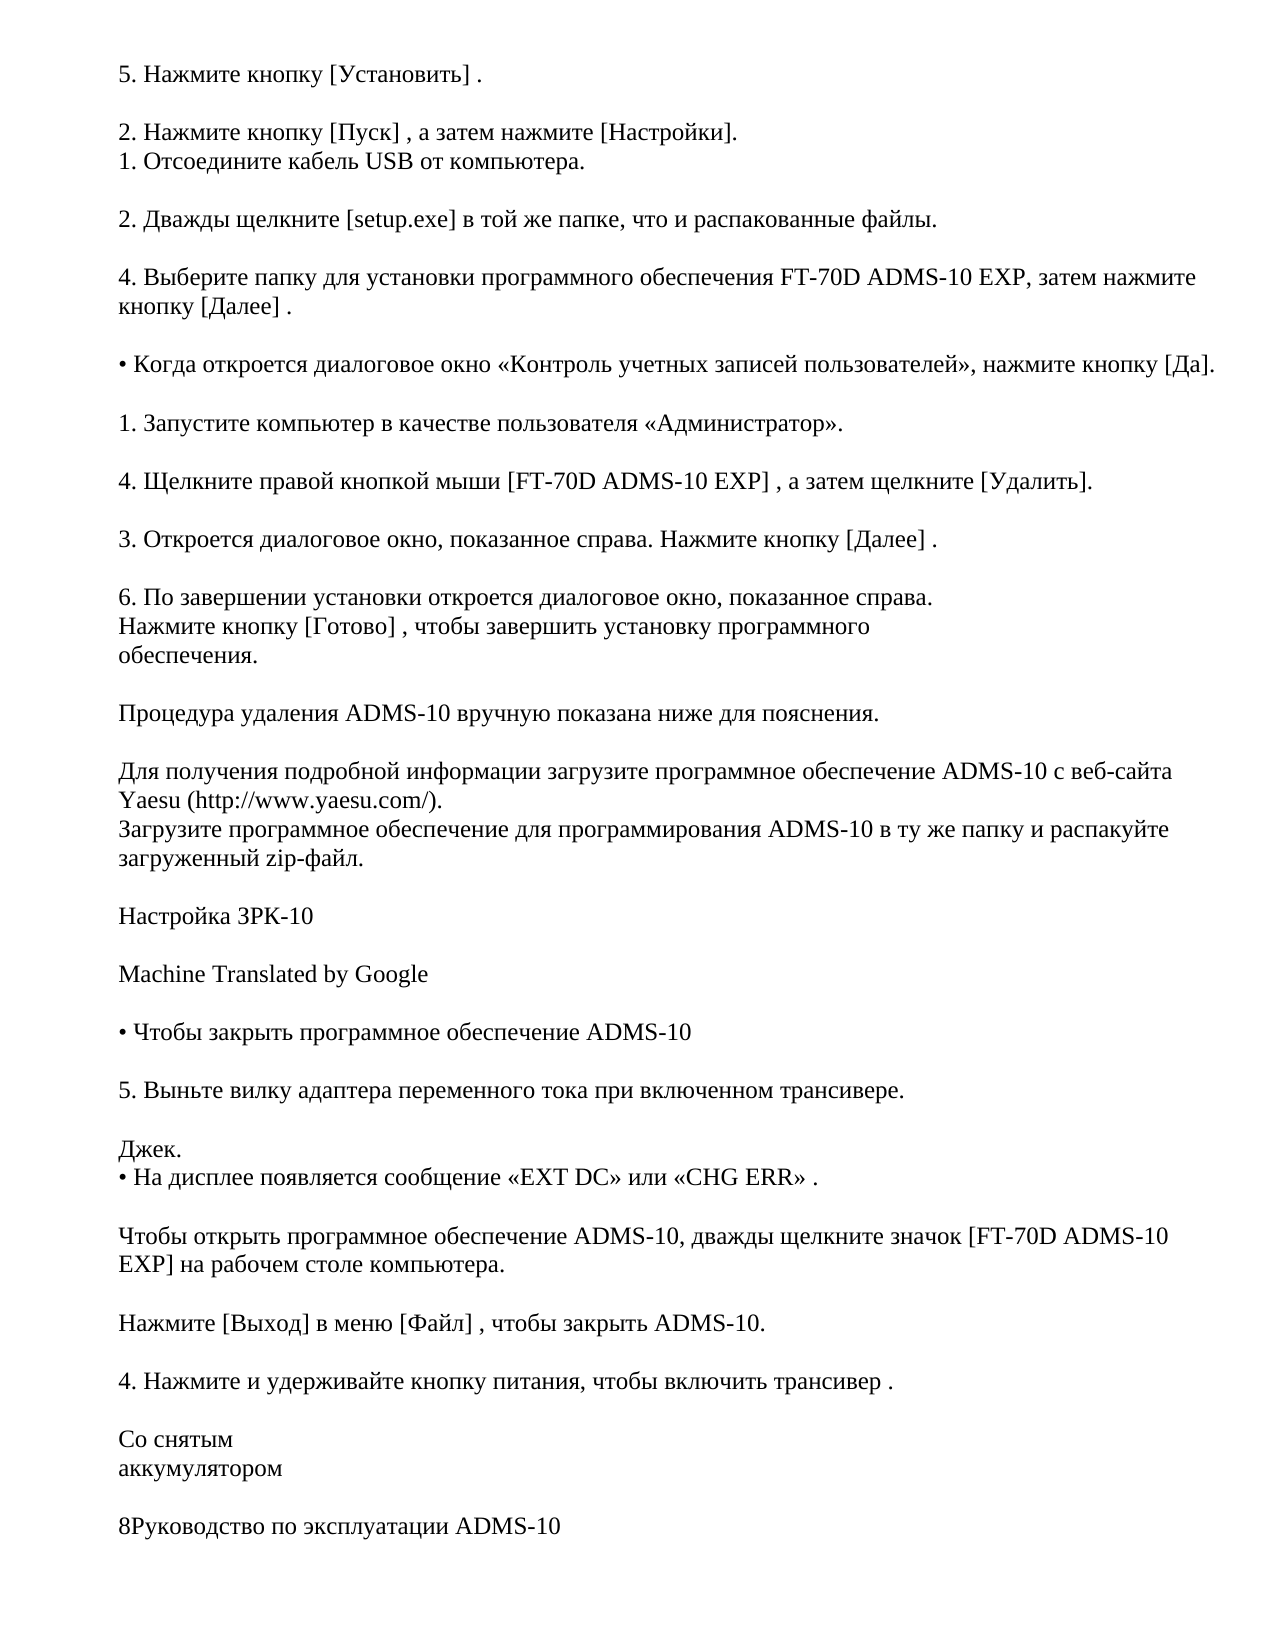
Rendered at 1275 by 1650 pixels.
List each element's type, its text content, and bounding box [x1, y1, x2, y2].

text 4. Щелкните правой кнопкой мыши [FT-70D ADMS-10 EXP] , а затем щелкните [Удалить]. [118, 466, 1216, 495]
text Machine Translated by Google [118, 959, 1216, 988]
text 6. По завершении установки откроется диалоговое окно, показанное справа. Нажмите кнопку [Готово] , чтобы завершить установку программного обеспечения. [118, 582, 1216, 669]
text 8Руководство по эксплуатации ADMS-10 [118, 1511, 1216, 1540]
text Для получения подробной информации загрузите программное обеспечение ADMS-10 с веб-сайта Yaesu (http://www.yaesu.com/). Загрузите программное обеспечение для программирования ADMS-10 в ту же папку и распакуйте загруженный zip-файл. [118, 756, 1216, 871]
text 4. Выберите папку для установки программного обеспечения FT-70D ADMS-10 EXP, затем нажмите кнопку [Далее] . [118, 262, 1216, 320]
text • Когда откроется диалоговое окно «Контроль учетных записей пользователей», нажмите кнопку [Да]. [118, 349, 1216, 378]
text Процедура удаления ADMS-10 вручную показана ниже для пояснения. [118, 698, 1216, 727]
text 2. Нажмите кнопку [Пуск] , а затем нажмите [Настройки]. 1. Отсоедините кабель USB от компьютера. [118, 117, 1216, 175]
text Джек. • На дисплее появляется сообщение «EXT DC» или «CHG ERR» . [118, 1134, 1216, 1191]
text 5. Нажмите кнопку [Установить] . [118, 59, 1216, 88]
text 3. Откроется диалоговое окно, показанное справа. Нажмите кнопку [Далее] . [118, 524, 1216, 553]
text 4. Нажмите и удерживайте кнопку питания, чтобы включить трансивер . [118, 1366, 1216, 1395]
text • Чтобы закрыть программное обеспечение ADMS-10 [118, 1017, 1216, 1046]
text Со снятым аккумулятором [118, 1424, 1216, 1482]
text Настройка ЗРК-10 [118, 901, 1216, 929]
text 1. Запустите компьютер в качестве пользователя «Администратор». [118, 408, 1216, 436]
text Нажмите [Выход] в меню [Файл] , чтобы закрыть ADMS-10. [118, 1308, 1216, 1336]
text Чтобы открыть программное обеспечение ADMS-10, дважды щелкните значок [FT-70D ADMS-10 EXP] на рабочем столе компьютера. [118, 1221, 1216, 1278]
text 5. Выньте вилку адаптера переменного тока при включенном трансивере. [118, 1076, 1216, 1104]
text 2. Дважды щелкните [setup.exe] в той же папке, что и распакованные файлы. [118, 204, 1216, 233]
